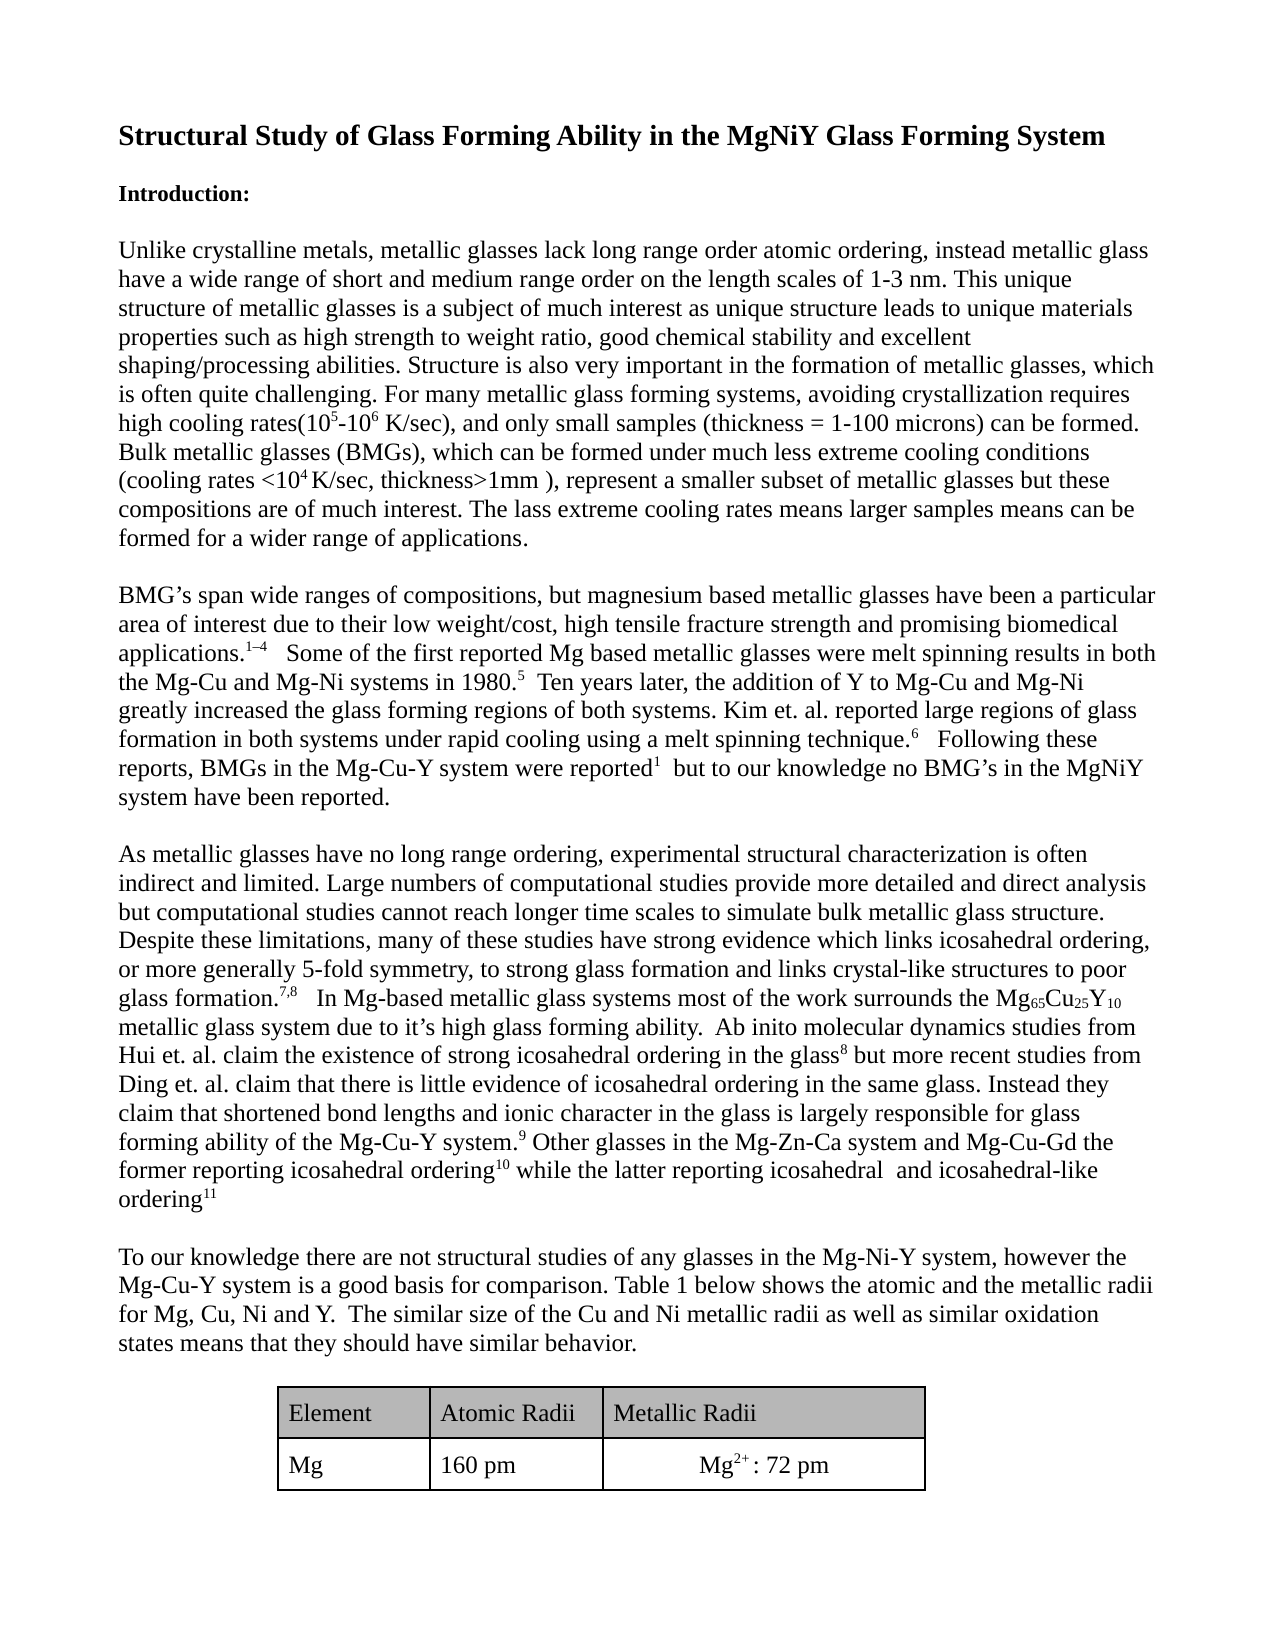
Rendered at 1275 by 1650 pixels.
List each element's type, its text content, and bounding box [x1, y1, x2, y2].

text BMG’s span wide ranges of compositions, but magnesium based metallic glasses have been a particular area of interest due to their low weight/cost, high tensile fracture strength and promising biomedical applications.1–4⁠ Some of the first reported Mg based metallic glasses were melt spinning results in both the Mg-Cu and Mg-Ni systems in 1980.5⁠ Ten years later, the addition of Y to Mg-Cu and Mg-Ni greatly increased the glass forming regions of both systems. Kim et. al. reported large regions of glass formation in both systems under rapid cooling using a melt spinning technique.6⁠ Following these reports, BMGs in the Mg-Cu-Y system were reported1⁠ but to our knowledge no BMG’s in the MgNiY system have been reported. [118, 581, 1157, 811]
text To our knowledge there are not structural studies of any glasses in the Mg-Ni-Y system, however the Mg-Cu-Y system is a good basis for comparison. Table 1 below shows the atomic and the metallic radii for Mg, Cu, Ni and Y. The similar size of the Cu and Ni metallic radii as well as similar oxidation states means that they should have similar behavior. [118, 1242, 1157, 1357]
subtitle Introduction: [118, 180, 1157, 207]
table_header Element [279, 1388, 429, 1437]
table_cell 160 pm [431, 1439, 602, 1489]
table_cell Mg [279, 1439, 429, 1489]
text Unlike crystalline metals, metallic glasses lack long range order atomic ordering, instead metallic glass have a wide range of short and medium range order on the length scales of 1-3 nm. This unique structure of metallic glasses is a subject of much interest as unique structure leads to unique materials properties such as high strength to weight ratio, good chemical stability and excellent shaping/processing abilities. Structure is also very important in the formation of metallic glasses, which is often quite challenging. For many metallic glass forming systems, avoiding crystallization requires high cooling rates(105-106 K/sec), and only small samples (thickness = 1-100 microns) can be formed. Bulk metallic glasses (BMGs), which can be formed under much less extreme cooling conditions (cooling rates <104 K/sec, thickness>1mm ), represent a smaller subset of metallic glasses but these compositions are of much interest. The lass extreme cooling rates means larger samples means can be formed for a wider range of applications. [118, 236, 1157, 552]
text As metallic glasses have no long range ordering, experimental structural characterization is often indirect and limited. Large numbers of computational studies provide more detailed and direct analysis but computational studies cannot reach longer time scales to simulate bulk metallic glass structure. Despite these limitations, many of these studies have strong evidence which links icosahedral ordering, or more generally 5-fold symmetry, to strong glass formation and links crystal-like structures to poor glass formation.7,8⁠ In Mg-based metallic glass systems most of the work surrounds the Mg65Cu25Y10 metallic glass system due to it’s high glass forming ability. Ab inito molecular dynamics studies from Hui et. al. claim the existence of strong icosahedral ordering in the glass8⁠ but more recent studies from Ding et. al. claim that there is little evidence of icosahedral ordering in the same glass. Instead they claim that shortened bond lengths and ionic character in the glass is largely responsible for glass forming ability of the Mg-Cu-Y system.9⁠ Other glasses in the Mg-Zn-Ca system and Mg-Cu-Gd the former reporting icosahedral ordering10⁠ while the latter reporting icosahedral and icosahedral-like ordering11⁠ [118, 839, 1157, 1213]
table_header Metallic Radii [604, 1388, 924, 1437]
title Structural Study of Glass Forming Ability in the MgNiY Glass Forming System [118, 118, 1157, 152]
table_header Atomic Radii [431, 1388, 602, 1437]
table_cell Mg2+ : 72 pm [604, 1439, 924, 1489]
